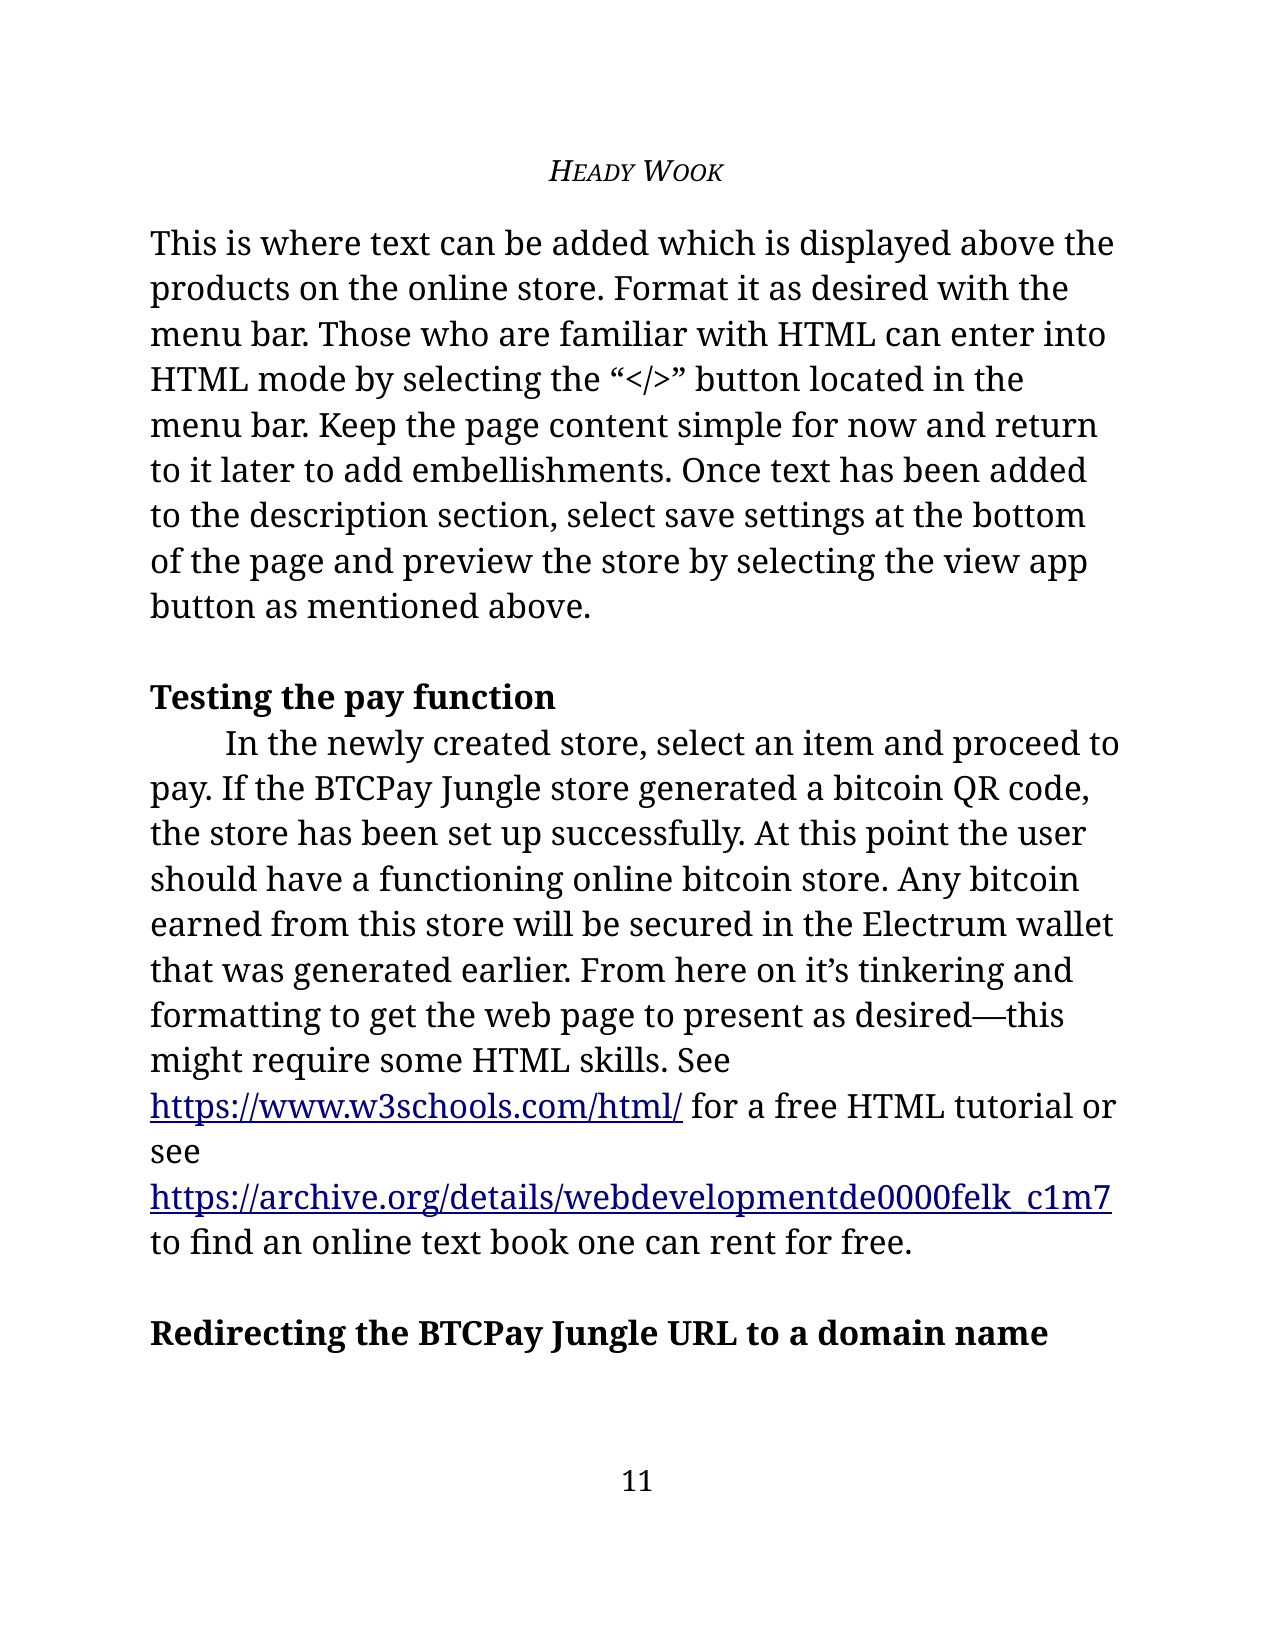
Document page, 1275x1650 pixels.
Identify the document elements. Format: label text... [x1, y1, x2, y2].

text In the newly created store, select an item and proceed to pay. If the BTCPay Jungle store generated a bitcoin QR code, the store has been set up successfully. At this point the user should have a functioning online bitcoin store. Any bitcoin earned from this store will be secured in the Electrum wallet that was generated earlier. From here on it’s tinkering and formatting to get the web page to present as desired—this might require some HTML skills. See https://www.w3schools.com/html/ for a free HTML tutorial or see https://archive.org/details/webdevelopmentde0000felk_c1m7 to find an online text book one can rent for free. [150, 719, 1125, 1264]
text This is where text can be added which is displayed above the products on the online store. Format it as desired with the menu bar. Those who are familiar with HTML can enter into HTML mode by selecting the “</>” button located in the menu bar. Keep the page content simple for now and return to it later to add embellishments. Once text has been added to the description section, select save settings at the bottom of the page and preview the store by selecting the view app button as mentioned above. [150, 220, 1125, 628]
text Testing the pay function [150, 674, 1125, 719]
text Redirecting the BTCPay Jungle URL to a domain name [150, 1310, 1125, 1355]
